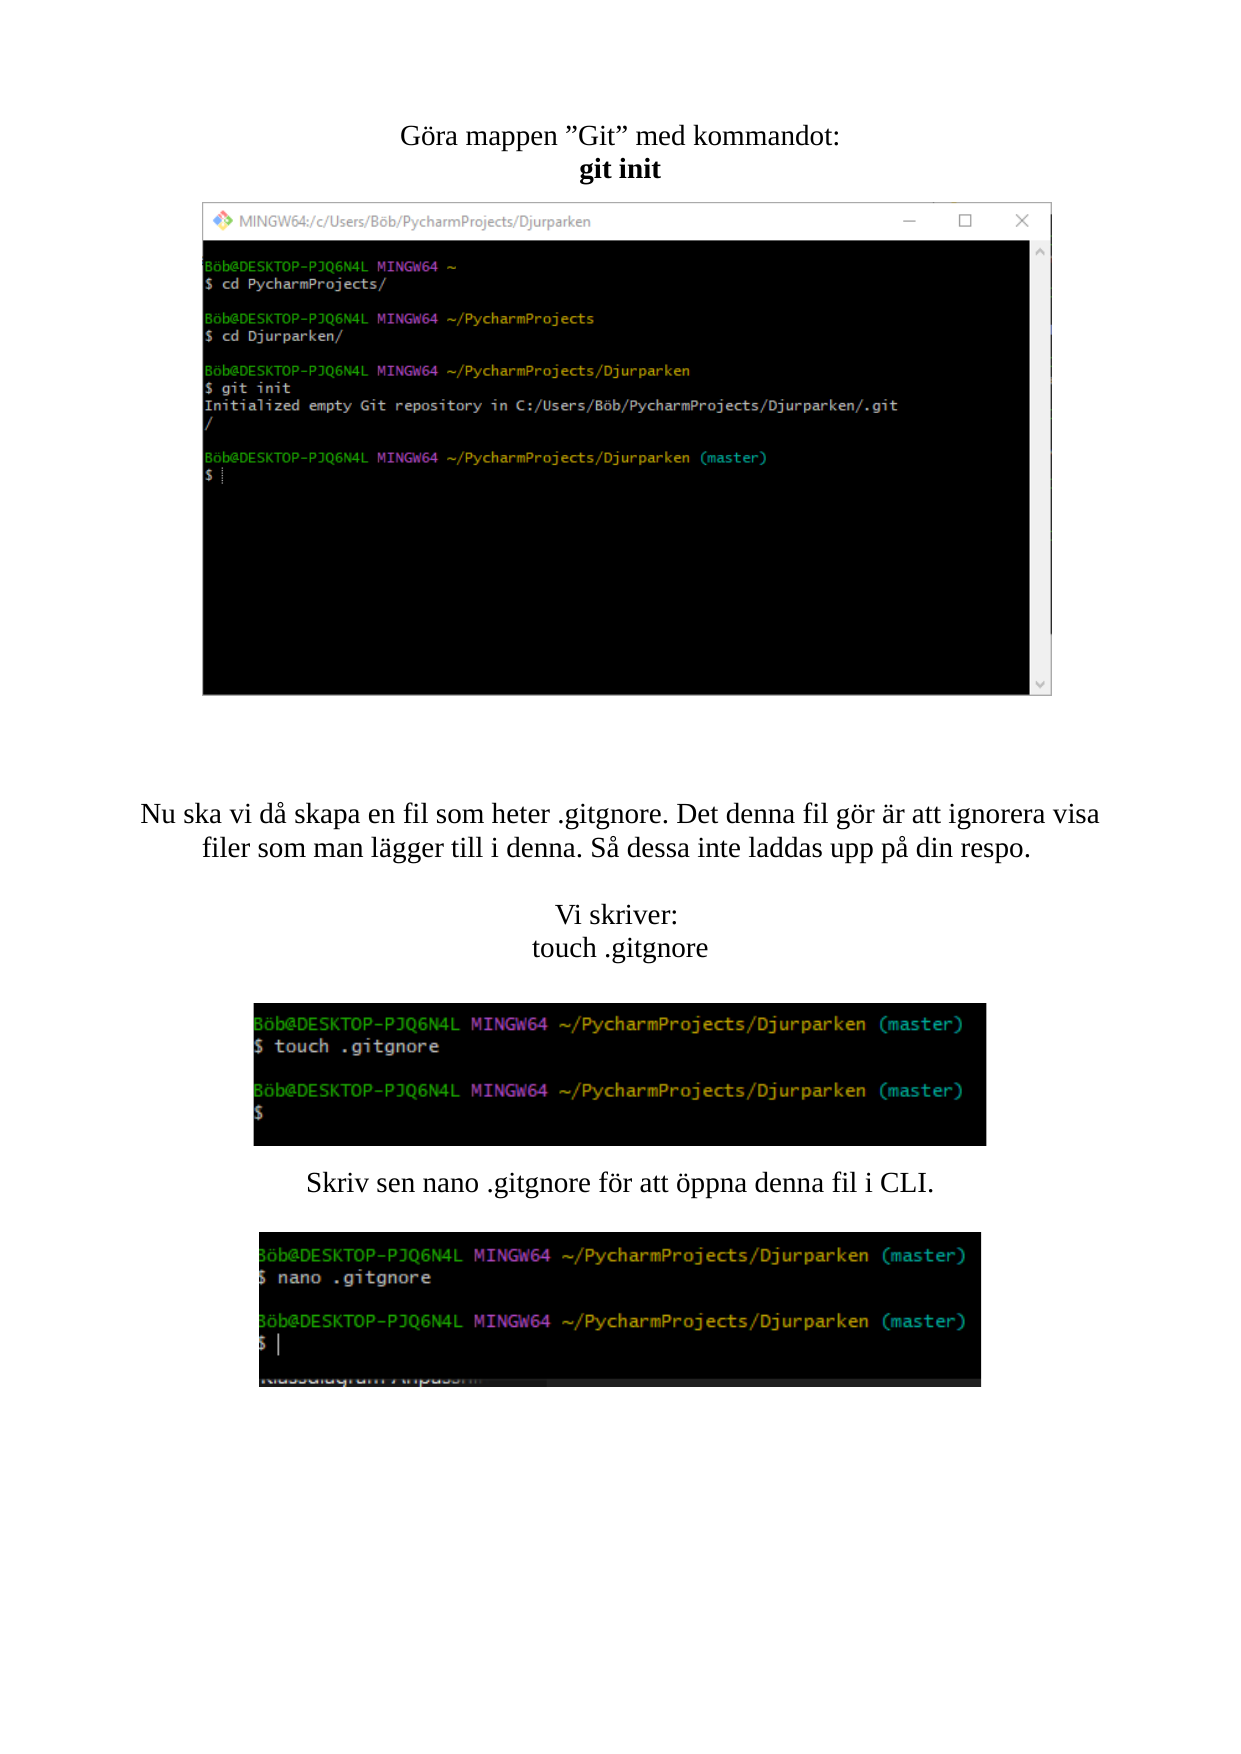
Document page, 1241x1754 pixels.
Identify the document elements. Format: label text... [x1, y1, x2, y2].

text git init [118, 152, 1122, 729]
text Nu ska vi då skapa en fil som heter .gitgnore. Det denna fil gör är att ignorera visa filer som man lägger till i denna. Så dessa inte laddas upp på din respo. [118, 763, 1122, 863]
text touch .gitgnore [118, 930, 1122, 964]
picture [253, 1003, 987, 1146]
text Vi skriver: [118, 897, 1122, 930]
picture [259, 1232, 982, 1387]
text Skriv sen nano .gitgnore för att öppna denna fil i CLI. [118, 964, 1122, 1199]
picture [202, 202, 1052, 696]
text Göra mappen ”Git” med kommandot: [118, 118, 1122, 152]
